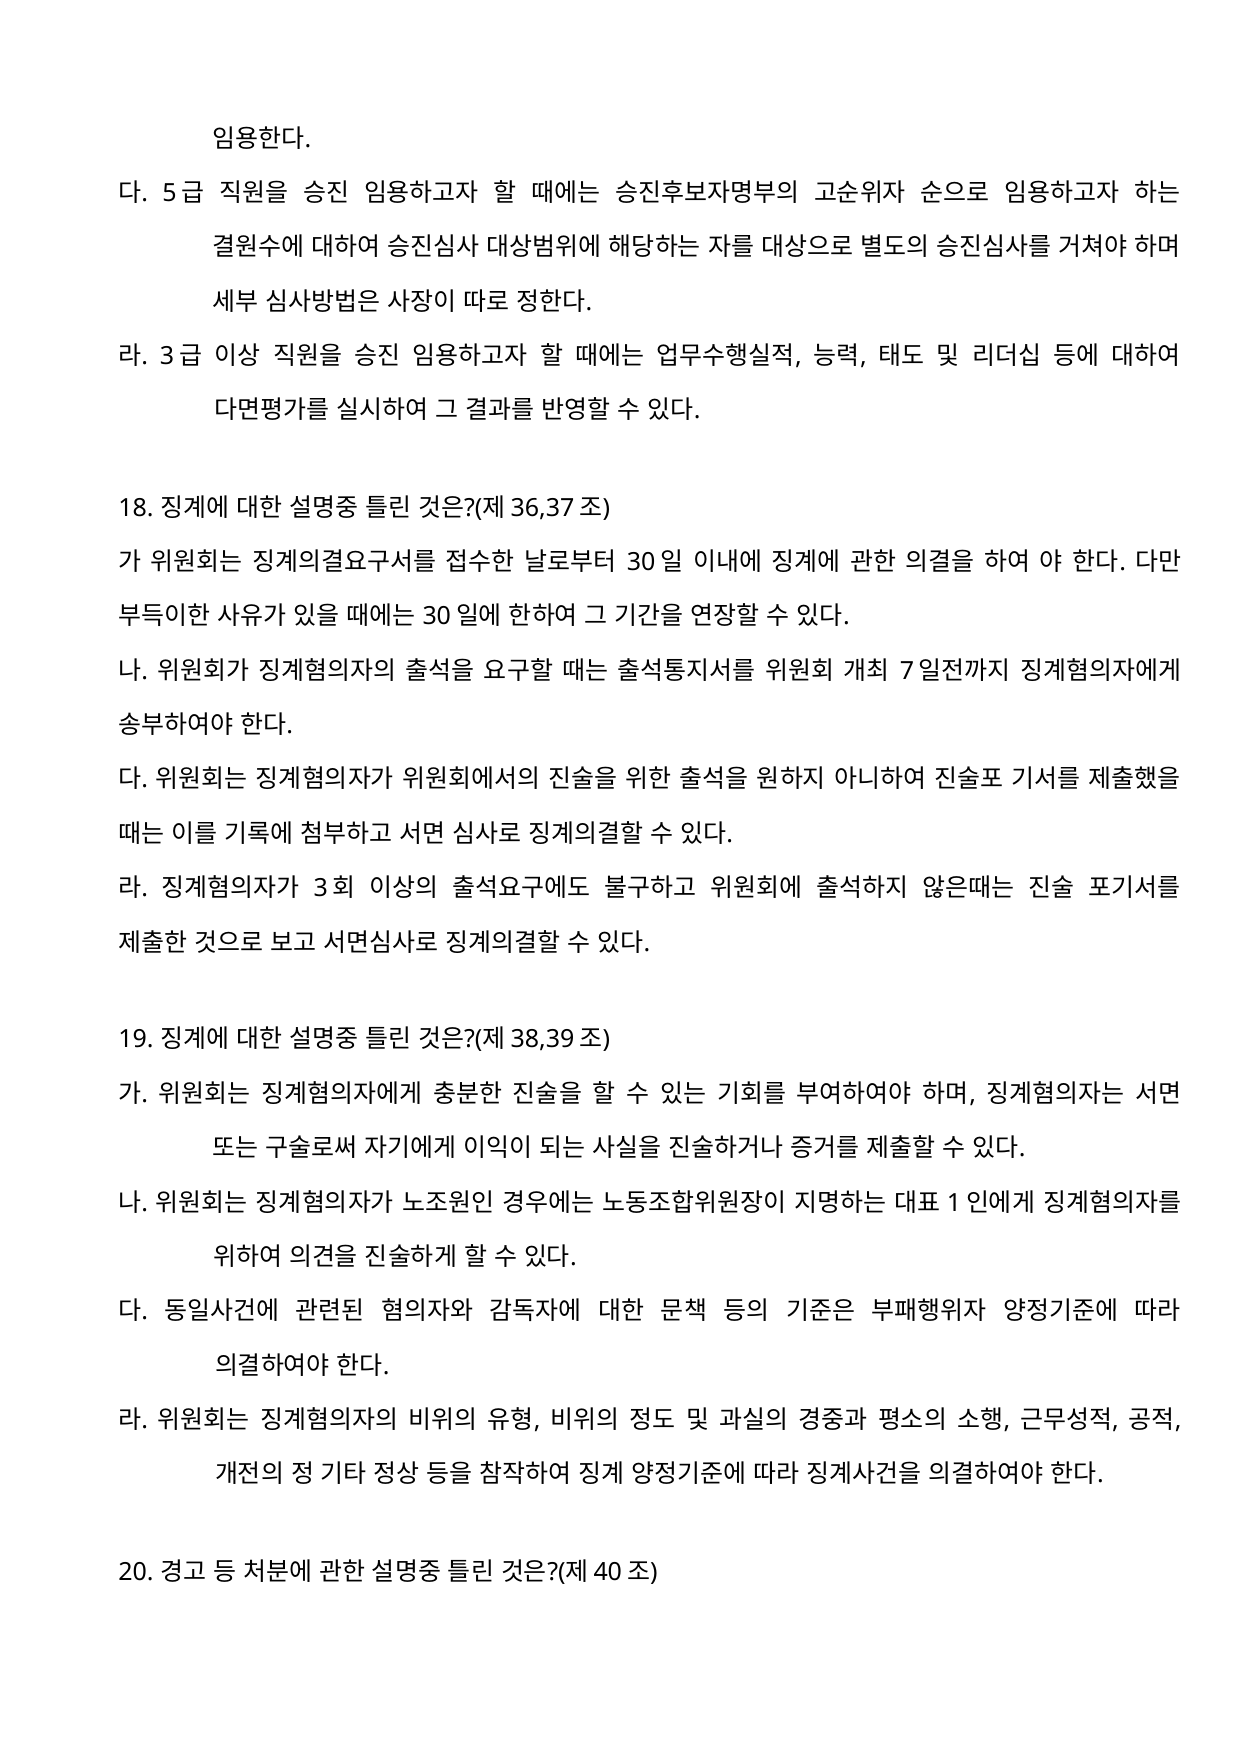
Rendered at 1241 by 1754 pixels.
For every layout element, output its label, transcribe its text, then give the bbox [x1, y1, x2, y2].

text 다. 위원회는 징계혐의자가 위원회에서의 진술을 위한 출석을 원하지 아니하여 진술포 기서를 제출했을 때는 이를 기록에 첨부하고 서면 심사로 징계의결할 수 있다. [118, 759, 1181, 849]
text 라. 위원회는 징계혐의자의 비위의 유형, 비위의 정도 및 과실의 경중과 평소의 소행, 근무성적, 공적, 개전의 정 기타 정상 등을 참작하여 징계 양정기준에 따라 징계사건을 의결하여야 한다. [118, 1399, 1181, 1490]
text 나. 위원회가 징계혐의자의 출석을 요구할 때는 출석통지서를 위원회 개최 7일전까지 징계혐의자에게 송부하여야 한다. [118, 650, 1181, 741]
text 라. 징계혐의자가 3회 이상의 출석요구에도 불구하고 위원회에 출석하지 않은때는 진술 포기서를 제출한 것으로 보고 서면심사로 징계의결할 수 있다. [118, 868, 1181, 958]
text 나. 위원회는 징계혐의자가 노조원인 경우에는 노동조합위원장이 지명하는 대표1인에게 징계혐의자를 위하여 의견을 진술하게 할 수 있다. [118, 1182, 1181, 1273]
text 다. 동일사건에 관련된 혐의자와 감독자에 대한 문책 등의 기준은 부패행위자 양정기준에 따라 의결하여야 한다. [118, 1291, 1181, 1381]
text 20. 경고 등 처분에 관한 설명중 틀린 것은?(제40조) [118, 1551, 1181, 1587]
text 19. 징계에 대한 설명중 틀린 것은?(제38,39조) [118, 1019, 1181, 1055]
text 라. 3급 이상 직원을 승진 임용하고자 할 때에는 업무수행실적, 능력, 태도 및 리더십 등에 대하여 다면평가를 실시하여 그 결과를 반영할 수 있다. [118, 336, 1181, 426]
text 18. 징계에 대한 설명중 틀린 것은?(제36,37조) [118, 487, 1181, 523]
text 가 위원회는 징계의결요구서를 접수한 날로부터 30일 이내에 징계에 관한 의결을 하여 야 한다. 다만 부득이한 사유가 있을 때에는 30일에 한하여 그 기간을 연장할 수 있다. [118, 541, 1181, 632]
text 가. 위원회는 징계혐의자에게 충분한 진술을 할 수 있는 기회를 부여하여야 하며, 징계혐의자는 서면 또는 구술로써 자기에게 이익이 되는 사실을 진술하거나 증거를 제출할 수 있다. [118, 1073, 1181, 1164]
text 임용한다. [118, 118, 1181, 154]
text 다. 5급 직원을 승진 임용하고자 할 때에는 승진후보자명부의 고순위자 순으로 임용하고자 하는 결원수에 대하여 승진심사 대상범위에 해당하는 자를 대상으로 별도의 승진심사를 거쳐야 하며 세부 심사방법은 사장이 따로 정한다. [118, 172, 1181, 317]
